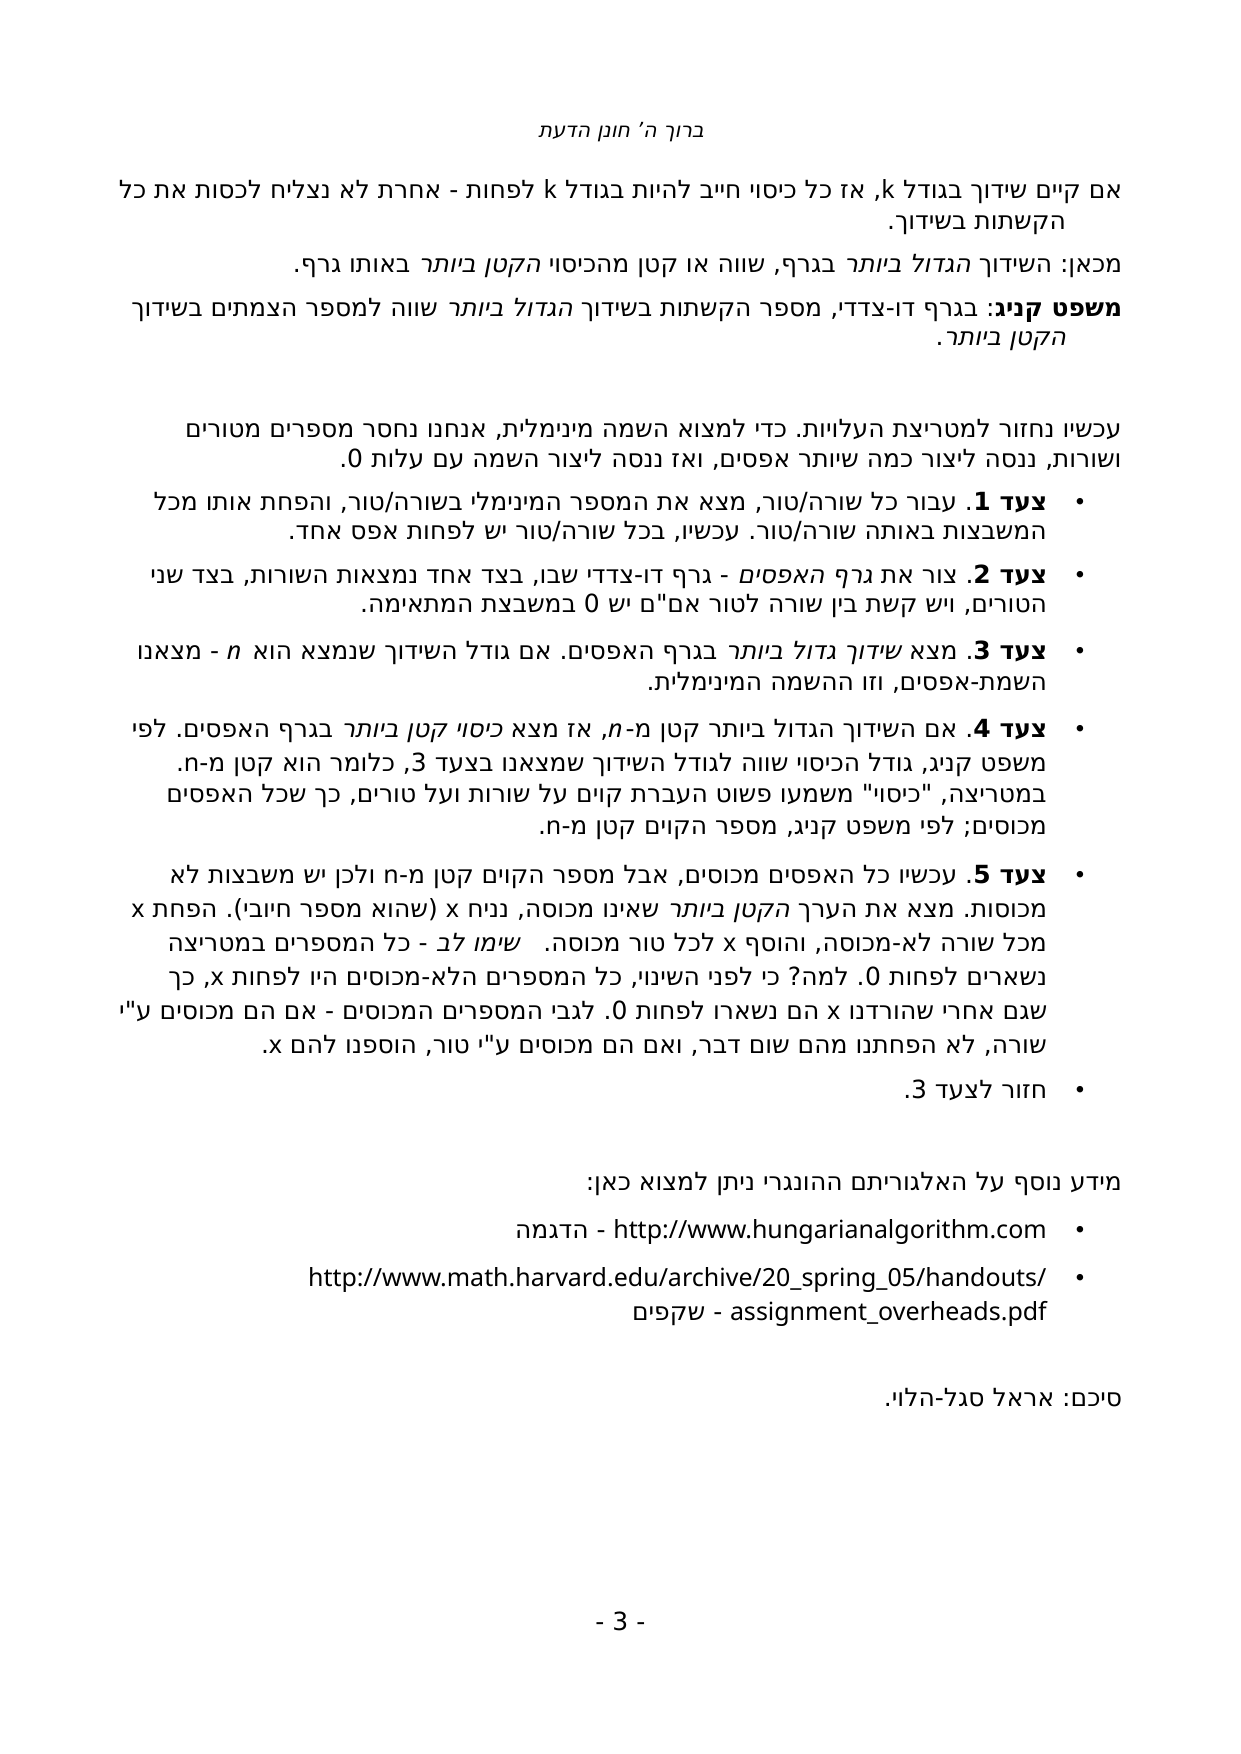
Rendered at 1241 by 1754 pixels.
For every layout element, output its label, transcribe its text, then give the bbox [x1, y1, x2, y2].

text מכאן: השידוך הגדול ביותר בגרף, שווה או קטן מהכיסוי הקטן ביותר באותו גרף. [118, 249, 1122, 279]
text מידע נוסף על האלגוריתם ההונגרי ניתן למצוא כאן: [118, 1168, 1122, 1197]
list http://www.hungarianalgorithm.com - הדגמה [118, 1211, 1084, 1245]
text עכשיו נחזור למטריצת העלויות. כדי למצוא השמה מינימלית, אנחנו נחסר מספרים מטורים ושורות, ננסה ליצור כמה שיותר אפסים, ואז ננסה ליצור השמה עם עלות 0. [118, 414, 1122, 473]
text משפט קניג: בגרף דו-צדדי, מספר הקשתות בשידוך הגדול ביותר שווה למספר הצמתים בשידוך הקטן ביותר. [118, 293, 1122, 352]
list http://www.math.harvard.edu/archive/20_spring_05/handouts/assignment_overheads.pdf - שקפים [118, 1260, 1084, 1328]
list צעד 4. אם השידוך הגדול ביותר קטן מ-n, אז מצא כיסוי קטן ביותר בגרף האפסים. לפי משפט קניג, גודל הכיסוי שווה לגודל השידוך שמצאנו בצעד 3, כלומר הוא קטן מ-n. במטריצה, "כיסוי" משמעו פשוט העברת קוים על שורות ועל טורים, כך שכל האפסים מכוסים; לפי משפט קניג, מספר הקוים קטן מ-n. [118, 711, 1084, 842]
text סיכם: אראל סגל-הלוי. [118, 1383, 1122, 1412]
list צעד 1. עבור כל שורה/טור, מצא את המספר המינימלי בשורה/טור, והפחת אותו מכל המשבצות באותה שורה/טור. עכשיו, בכל שורה/טור יש לפחות אפס אחד. [118, 487, 1084, 546]
list צעד 2. צור את גרף האפסים - גרף דו-צדדי שבו, בצד אחד נמצאות השורות, בצד שני הטורים, ויש קשת בין שורה לטור אם"ם יש 0 במשבצת המתאימה. [118, 560, 1084, 618]
text אם קיים שידוך בגודל k, אז כל כיסוי חייב להיות בגודל k לפחות - אחרת לא נצליח לכסות את כל הקשתות בשידוך. [118, 172, 1122, 235]
list צעד 5. עכשיו כל האפסים מכוסים, אבל מספר הקוים קטן מ-n ולכן יש משבצות לא מכוסות. מצא את הערך הקטן ביותר שאינו מכוסה, נניח x (שהוא מספר חיובי). הפחת x מכל שורה לא-מכוסה, והוסף x לכל טור מכוסה. שימו לב - כל המספרים במטריצה נשארים לפחות 0. למה? כי לפני השינוי, כל המספרים הלא-מכוסים היו לפחות x, כך שגם אחרי שהורדנו x הם נשארו לפחות 0. לגבי המספרים המכוסים - אם הם מכוסים ע"י שורה, לא הפחתנו מהם שום דבר, ואם הם מכוסים ע"י טור, הוספנו להם x. [118, 857, 1084, 1061]
list צעד 3. מצא שידוך גדול ביותר בגרף האפסים. אם גודל השידוך שנמצא הוא n - מצאנו השמת-אפסים, וזו ההשמה המינימלית. [118, 633, 1084, 696]
list חזור לצעד 3. [118, 1075, 1084, 1104]
